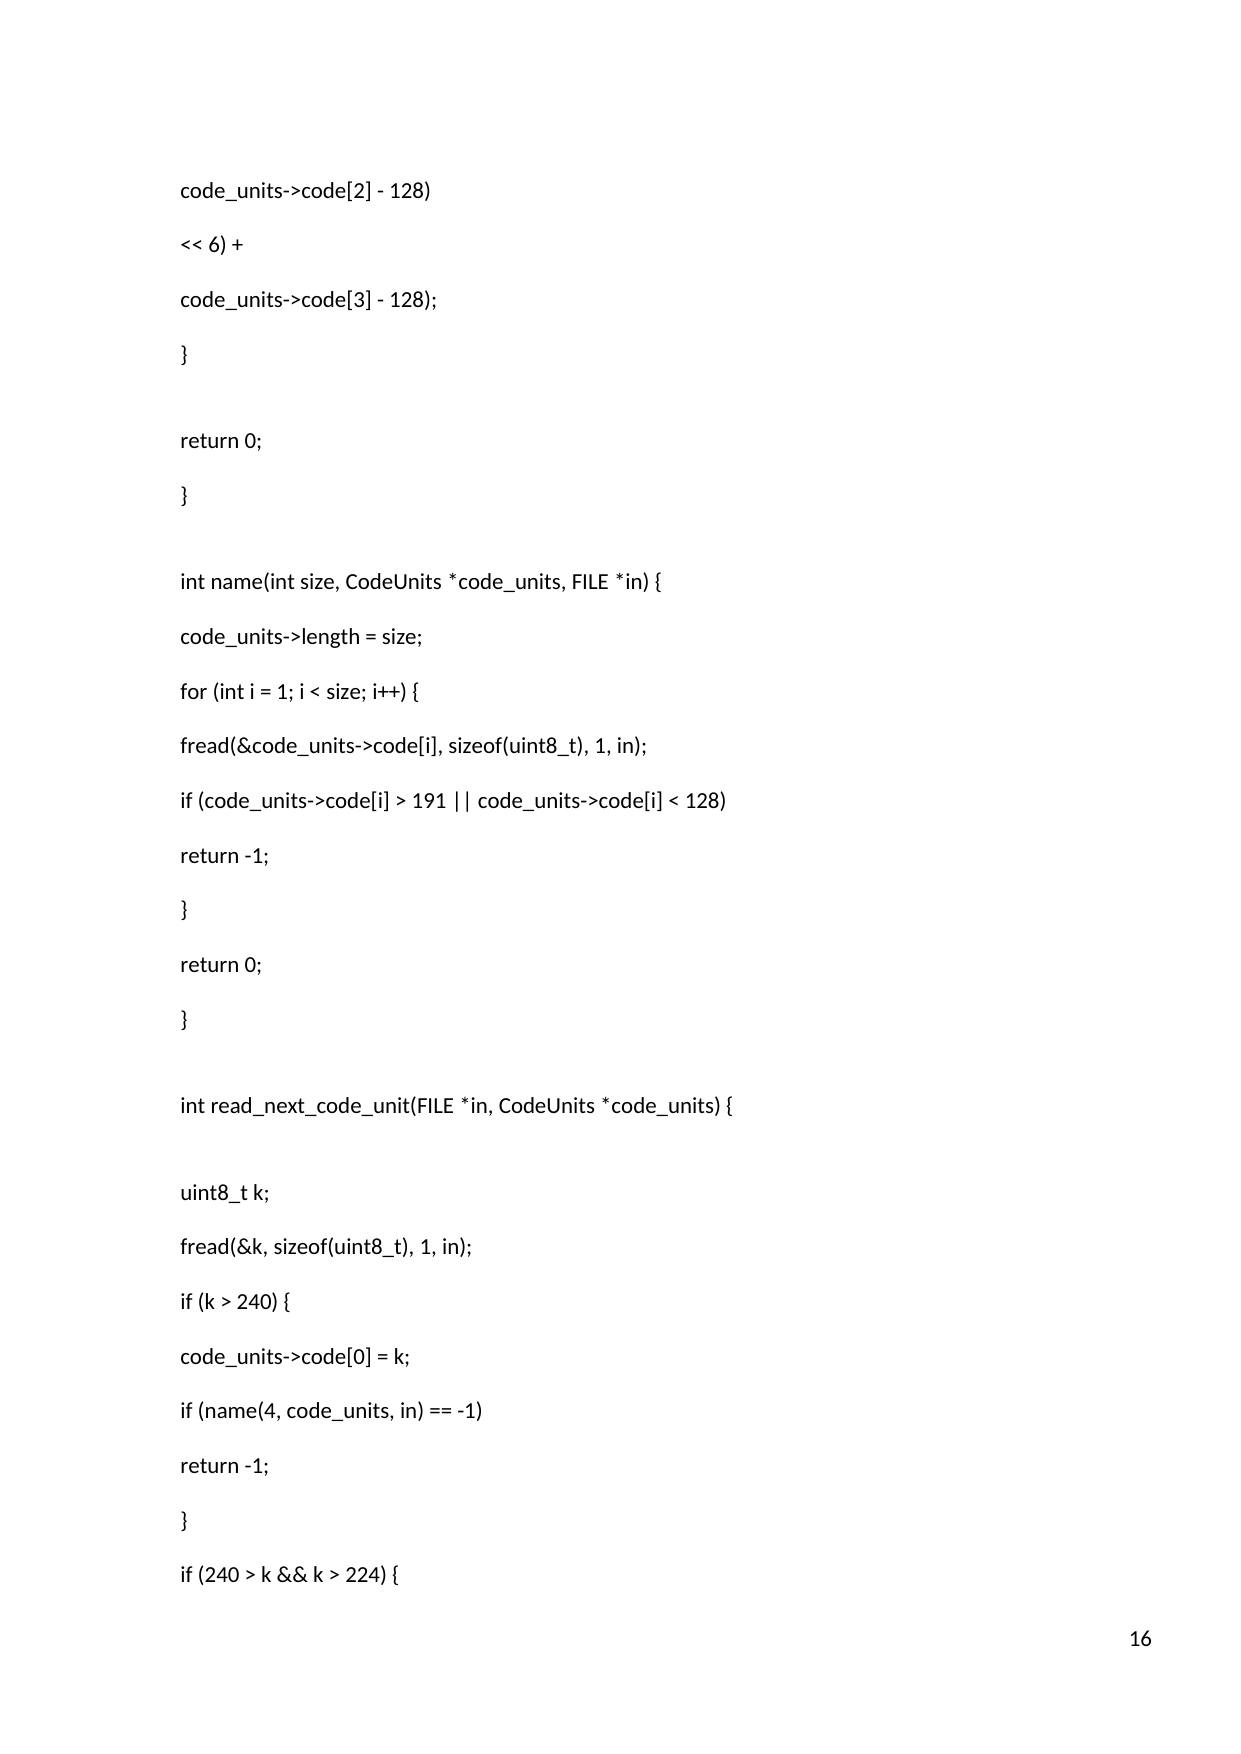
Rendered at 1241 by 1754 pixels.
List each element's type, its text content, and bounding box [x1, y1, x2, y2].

table_cell fread(&k, sizeof(uint8_t), 1, in); [177, 1230, 974, 1284]
table_cell return 0; [177, 947, 974, 1002]
table_cell [177, 1057, 974, 1088]
table_cell uint8_t k; [177, 1175, 974, 1229]
table_cell int name(int size, CodeUnits *code_units, FILE *in) { [177, 565, 974, 619]
table_cell code_units->length = size; [177, 619, 974, 674]
table_cell fread(&code_units->code[i], sizeof(uint8_t), 1, in); [177, 729, 974, 783]
table_cell } [177, 1002, 974, 1057]
table_cell return 0; [177, 423, 974, 478]
table_cell } [177, 893, 974, 947]
table_cell for (int i = 1; i < size; i++) { [177, 674, 974, 728]
table_cell << 6) + [177, 228, 974, 282]
table_cell return -1; [177, 1448, 974, 1503]
table_cell [177, 1143, 974, 1175]
table_cell [177, 533, 974, 564]
table_cell return -1; [177, 838, 974, 893]
table_cell int read_next_code_unit(FILE *in, CodeUnits *code_units) { [177, 1089, 974, 1143]
table_cell code_units->code[2] - 128) [177, 173, 974, 227]
table_cell } [177, 1503, 974, 1558]
table_cell if (k > 240) { [177, 1284, 974, 1339]
table_cell if (code_units->code[i] > 191 || code_units->code[i] < 128) [177, 783, 974, 838]
table_cell [177, 392, 974, 423]
table_cell code_units->code[0] = k; [177, 1339, 974, 1394]
table_cell code_units->code[3] - 128); [177, 282, 974, 337]
table_cell } [177, 478, 974, 533]
table_cell if (name(4, code_units, in) == -1) [177, 1394, 974, 1448]
table_cell if (240 > k && k > 224) { [177, 1558, 974, 1612]
table_cell } [177, 337, 974, 392]
table_cell [177, 118, 974, 173]
